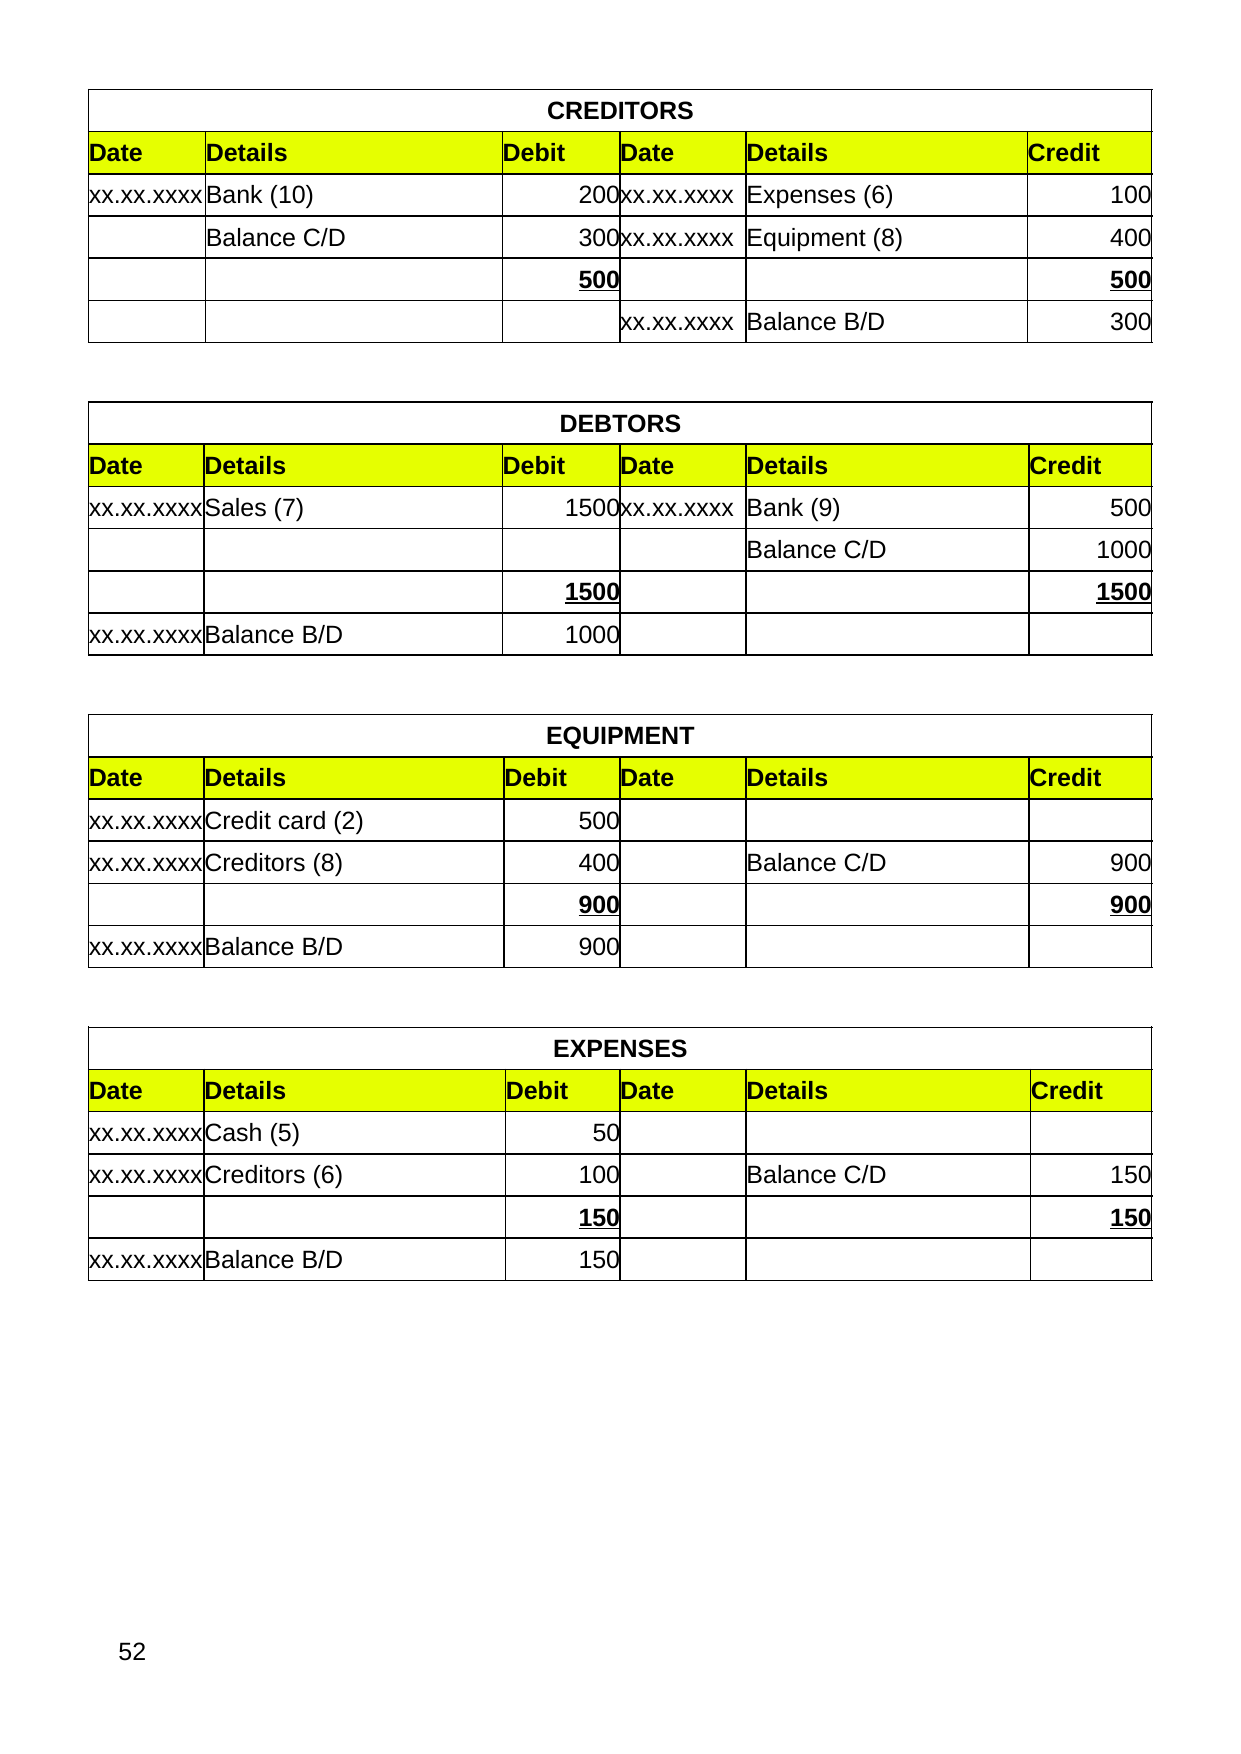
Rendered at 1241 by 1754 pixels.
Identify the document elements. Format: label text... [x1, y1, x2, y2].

table_cell [747, 572, 1028, 612]
table_cell Balance B/D [205, 614, 502, 654]
table_cell 1500 [609, 500, 617, 514]
table_cell Date [621, 758, 745, 798]
table_cell 500 [1028, 259, 1151, 299]
table_cell [206, 301, 502, 342]
table_cell Details [205, 445, 502, 486]
table_cell [89, 572, 203, 612]
table_cell 300 [1028, 301, 1151, 342]
table_cell [621, 884, 745, 925]
table_cell [621, 614, 745, 654]
table_cell [747, 259, 1027, 299]
table_cell [621, 529, 745, 570]
table_cell 1500 [1030, 572, 1151, 612]
table_cell 150 [1031, 1155, 1151, 1195]
table_cell 500 [503, 259, 619, 299]
table_cell [621, 1197, 745, 1237]
table_cell xx.xx.xxxx [89, 1112, 203, 1153]
table_header EXPENSES [89, 1028, 1151, 1068]
table_cell Balance C/D [206, 217, 502, 257]
table_cell 400 [1028, 217, 1151, 257]
table_cell [205, 529, 502, 570]
table_cell [205, 884, 503, 925]
table_cell Balance B/D [205, 926, 503, 967]
table_cell Date [89, 132, 205, 173]
table_cell xx.xx.xxxx [89, 1239, 203, 1279]
table_cell Credit [1030, 758, 1151, 798]
table_cell 900 [1030, 842, 1151, 882]
table_cell Balance B/D [205, 1239, 505, 1279]
table_cell [503, 529, 619, 570]
table_cell Balance C/D [747, 1155, 1030, 1195]
table_cell Bank (9) [747, 487, 1028, 528]
table_cell 500 [505, 800, 619, 840]
table_cell 500 [1030, 487, 1151, 528]
table_cell xx.xx.xxxx [621, 487, 745, 528]
table_cell Details [747, 758, 1028, 798]
table_cell Expenses (6) [747, 175, 1027, 215]
table_cell [1030, 800, 1151, 840]
table_cell 1000 [503, 614, 619, 654]
table_cell xx.xx.xxxx [89, 926, 203, 967]
table_cell Date [89, 758, 203, 798]
table_cell 900 [505, 884, 619, 925]
table_cell xx.xx.xxxx [89, 800, 203, 840]
table_cell [747, 884, 1028, 925]
table_cell [89, 529, 203, 570]
table_cell xx.xx.xxxx [89, 842, 203, 882]
table_cell [89, 301, 205, 342]
table_cell Date [621, 445, 745, 486]
table_header DEBTORS [89, 403, 1151, 443]
table_cell Bank (10) [206, 175, 502, 215]
table_cell 400 [505, 842, 619, 882]
table_cell Debit [503, 132, 619, 173]
table_cell Details [205, 758, 503, 798]
table_cell 100 [1028, 175, 1151, 215]
table_cell Details [747, 132, 1027, 173]
table_cell [205, 1197, 505, 1237]
table_cell [1030, 926, 1151, 967]
table_cell Creditors (8) [205, 842, 503, 882]
table_cell [503, 301, 619, 342]
table_cell xx.xx.xxxx [621, 217, 745, 257]
table_cell [621, 1155, 745, 1195]
table_cell [747, 614, 1028, 654]
table_cell [747, 1112, 1030, 1153]
table_cell Balance C/D [747, 842, 1028, 882]
table_cell 150 [506, 1197, 619, 1237]
table_cell Details [206, 132, 502, 173]
table_header EQUIPMENT [89, 715, 1151, 756]
table_cell [1031, 1239, 1151, 1279]
table_cell 300 [609, 230, 617, 244]
table_cell 200 [503, 175, 619, 215]
table_cell [89, 884, 203, 925]
table_cell [747, 1197, 1030, 1237]
table_cell 50 [506, 1112, 619, 1153]
table_cell [621, 926, 745, 967]
table_cell [205, 572, 502, 612]
table_cell Balance C/D [747, 529, 1028, 570]
table_cell 300 [503, 217, 619, 257]
table_cell 1000 [1030, 529, 1151, 570]
table_cell 900 [505, 926, 619, 967]
table_cell Equipment (8) [747, 217, 1027, 257]
table_cell Date [89, 445, 203, 486]
table_cell Sales (7) [205, 487, 502, 528]
table_cell Credit [1031, 1070, 1151, 1111]
table_cell [206, 259, 502, 299]
table_cell Details [747, 1070, 1030, 1111]
table_cell Details [747, 445, 1028, 486]
table_cell [621, 842, 745, 882]
table_cell Date [621, 132, 745, 173]
table_cell 100 [506, 1155, 619, 1195]
table_cell Date [89, 1070, 203, 1111]
table_cell [621, 572, 745, 612]
table_cell xx.xx.xxxx [89, 1155, 203, 1195]
table_cell [621, 1239, 745, 1279]
table_cell Debit [503, 445, 619, 486]
table_cell Credit [1028, 132, 1151, 173]
table_cell [621, 800, 745, 840]
table_header CREDITORS [89, 90, 1151, 131]
table_cell [89, 217, 205, 257]
table_cell Credit card (2) [205, 800, 503, 840]
table_cell Details [205, 1070, 505, 1111]
table_cell Debit [505, 758, 619, 798]
table_cell Creditors (6) [205, 1155, 505, 1195]
table_cell Balance B/D [747, 301, 1027, 342]
table_cell [621, 1112, 745, 1153]
table_cell [621, 259, 745, 299]
table_cell [747, 1239, 1030, 1279]
table_cell Cash (5) [205, 1112, 505, 1153]
table_cell xx.xx.xxxx [89, 614, 203, 654]
table_cell 1500 [503, 572, 619, 612]
table_cell 1500 [503, 487, 619, 528]
table_cell xx.xx.xxxx [89, 175, 205, 215]
table_cell [1031, 1112, 1151, 1153]
table_cell Debit [506, 1070, 619, 1111]
table_cell [747, 800, 1028, 840]
table_cell 200 [609, 187, 617, 201]
table_cell xx.xx.xxxx [89, 487, 203, 528]
table_cell 900 [1030, 884, 1151, 925]
table_cell [1030, 614, 1151, 654]
table_cell Date [621, 1070, 745, 1111]
table_cell [89, 259, 205, 299]
table_cell [747, 926, 1028, 967]
table_cell xx.xx.xxxx [621, 301, 745, 342]
table_cell xx.xx.xxxx [621, 175, 745, 215]
table_cell 150 [1031, 1197, 1151, 1237]
table_cell Credit [1030, 445, 1151, 486]
table_cell [89, 1197, 203, 1237]
table_cell 150 [506, 1239, 619, 1279]
